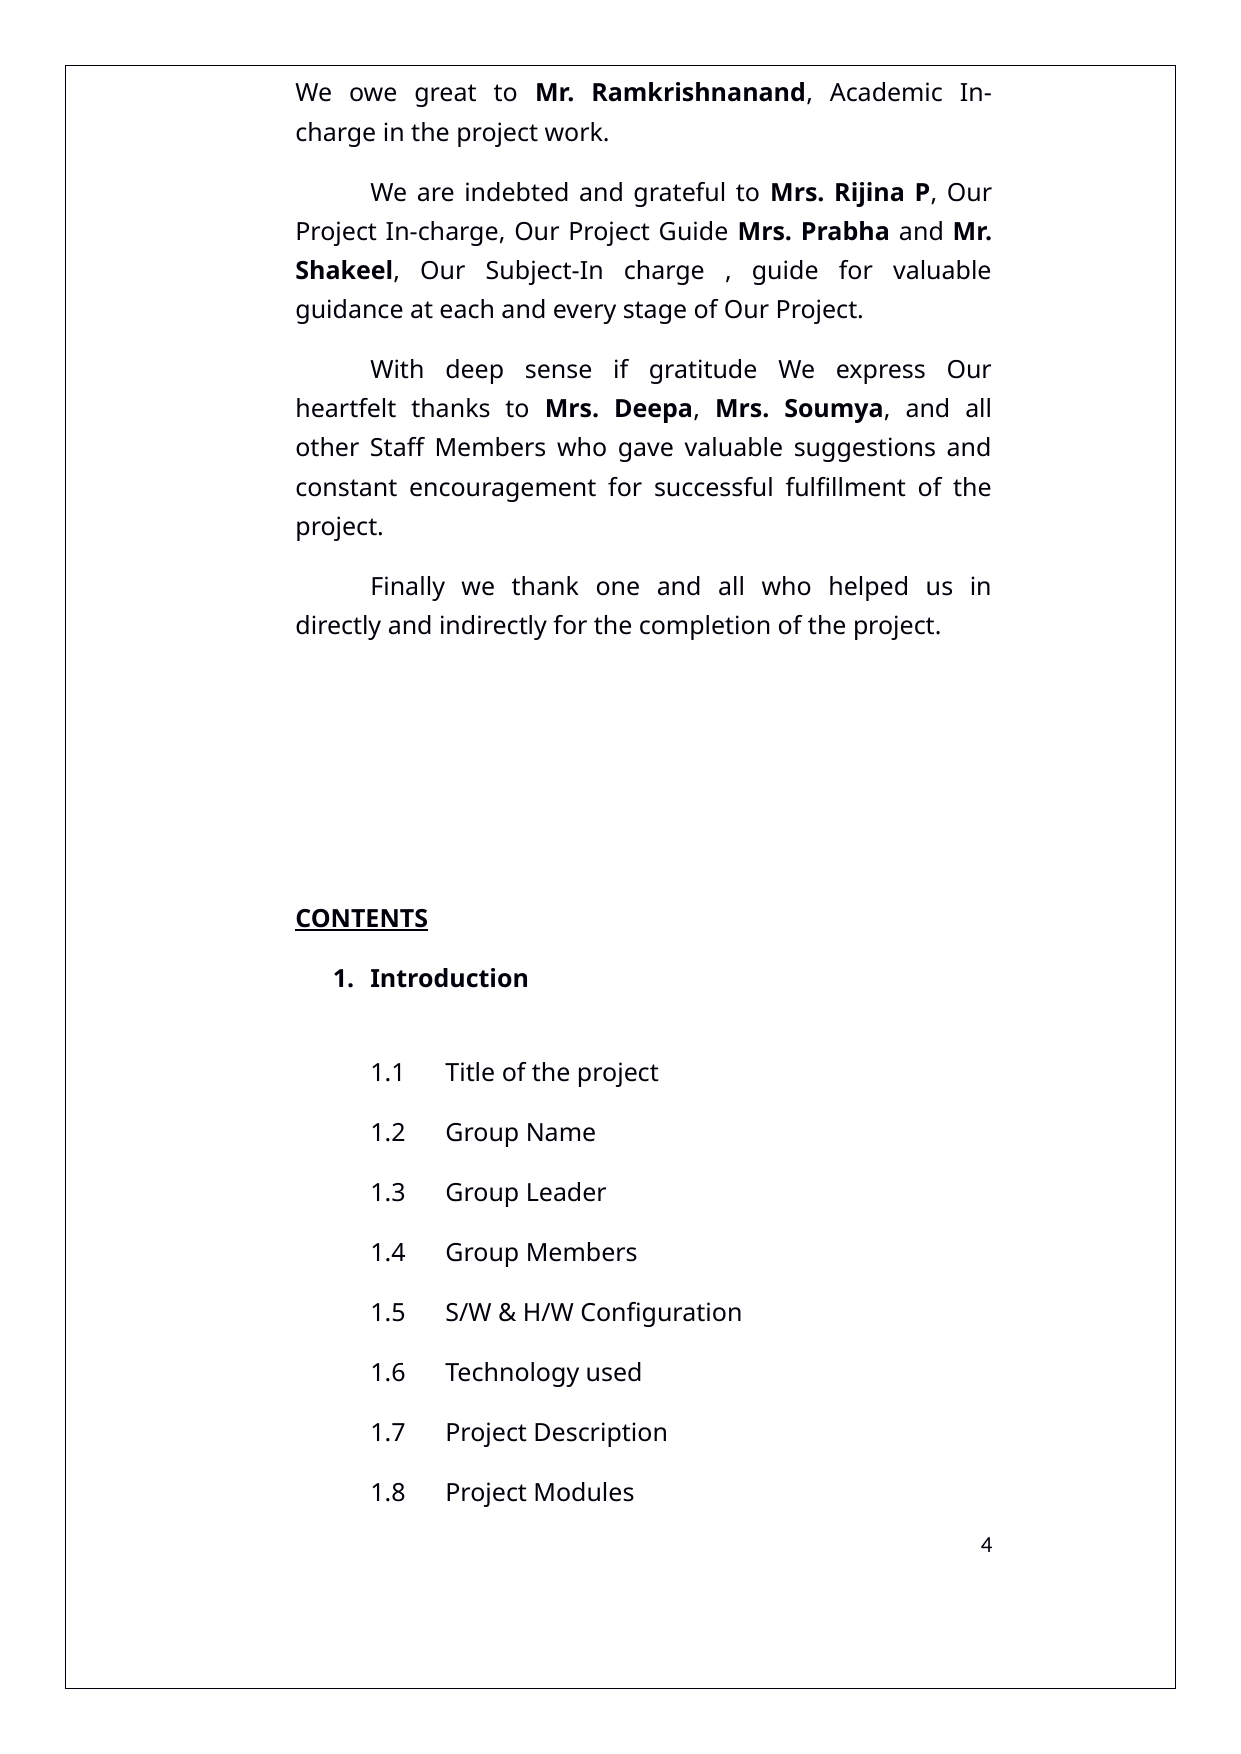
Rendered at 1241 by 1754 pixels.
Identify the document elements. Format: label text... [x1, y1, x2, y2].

text Finally we thank one and all who helped us in directly and indirectly for the completion of the project. [295, 568, 992, 642]
list Technology used [370, 1354, 992, 1389]
text CONTENTS [295, 901, 992, 934]
text We owe great to Mr. Ramkrishnanand, Academic In-charge in the project work. [295, 75, 992, 148]
list S/W & H/W Configuration [370, 1294, 992, 1329]
text We are indebted and grateful to Mrs. Rijina P, Our Project In-charge, Our Project Guide Mrs. Prabha and Mr. Shakeel, Our Subject-In charge , guide for valuable guidance at each and every stage of Our Project. [295, 174, 992, 326]
list Project Description [370, 1414, 992, 1449]
list Group Members [370, 1234, 992, 1269]
list Group Name [370, 1114, 992, 1149]
list Project Modules [370, 1474, 992, 1509]
list Group Leader [370, 1174, 992, 1209]
text With deep sense if gratitude We express Our heartfelt thanks to Mrs. Deepa, Mrs. Soumya, and all other Staff Members who gave valuable suggestions and constant encouragement for successful fulfillment of the project. [295, 352, 992, 542]
list Title of the project [370, 1054, 992, 1089]
list Introduction [333, 961, 992, 994]
